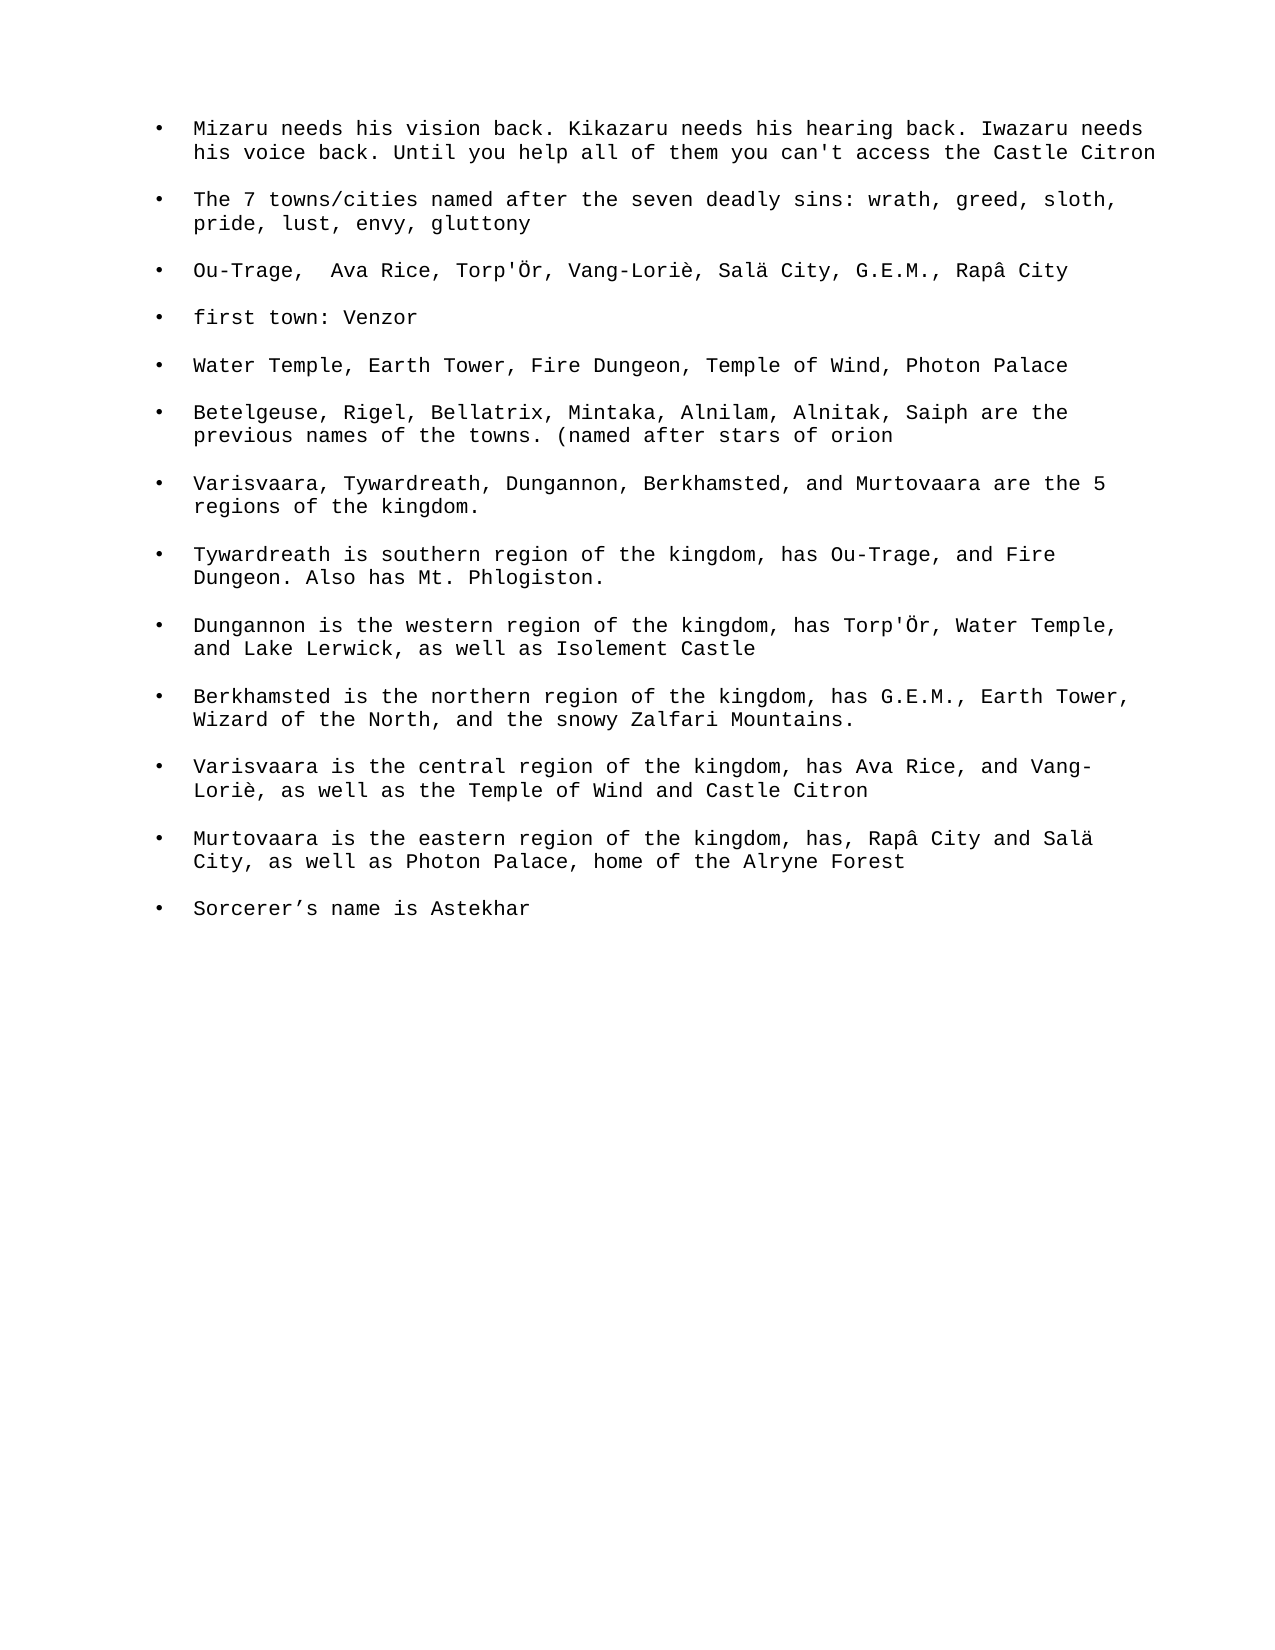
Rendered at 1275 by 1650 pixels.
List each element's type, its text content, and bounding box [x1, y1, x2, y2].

list Dungannon is the western region of the kingdom, has Torp'Ör, Water Temple, and Lake Lerwick, as well as Isolement Castle [156, 615, 1157, 662]
list Sorcerer’s name is Astekhar [156, 898, 1157, 922]
list Varisvaara, Tywardreath, Dungannon, Berkhamsted, and Murtovaara are the 5 regions of the kingdom. [156, 473, 1157, 520]
list Mizaru needs his vision back. Kikazaru needs his hearing back. Iwazaru needs his voice back. Until you help all of them you can't access the Castle Citron [156, 118, 1157, 165]
list The 7 towns/cities named after the seven deadly sins: wrath, greed, sloth, pride, lust, envy, gluttony [156, 189, 1157, 236]
list Water Temple, Earth Tower, Fire Dungeon, Temple of Wind, Photon Palace [156, 354, 1157, 378]
list Betelgeuse, Rigel, Bellatrix, Mintaka, Alnilam, Alnitak, Saiph are the previous names of the towns. (named after stars of orion [156, 402, 1157, 449]
list Tywardreath is southern region of the kingdom, has Ou-Trage, and Fire Dungeon. Also has Mt. Phlogiston. [156, 544, 1157, 591]
list Varisvaara is the central region of the kingdom, has Ava Rice, and Vang-Loriè, as well as the Temple of Wind and Castle Citron [156, 757, 1157, 804]
list first town: Venzor [156, 307, 1157, 331]
list Ou-Trage, Ava Rice, Torp'Ör, Vang-Loriè, Salä City, G.E.M., Rapâ City [156, 260, 1157, 284]
list Berkhamsted is the northern region of the kingdom, has G.E.M., Earth Tower, Wizard of the North, and the snowy Zalfari Mountains. [156, 686, 1157, 733]
list Murtovaara is the eastern region of the kingdom, has, Rapâ City and Salä City, as well as Photon Palace, home of the Alryne Forest [156, 827, 1157, 875]
